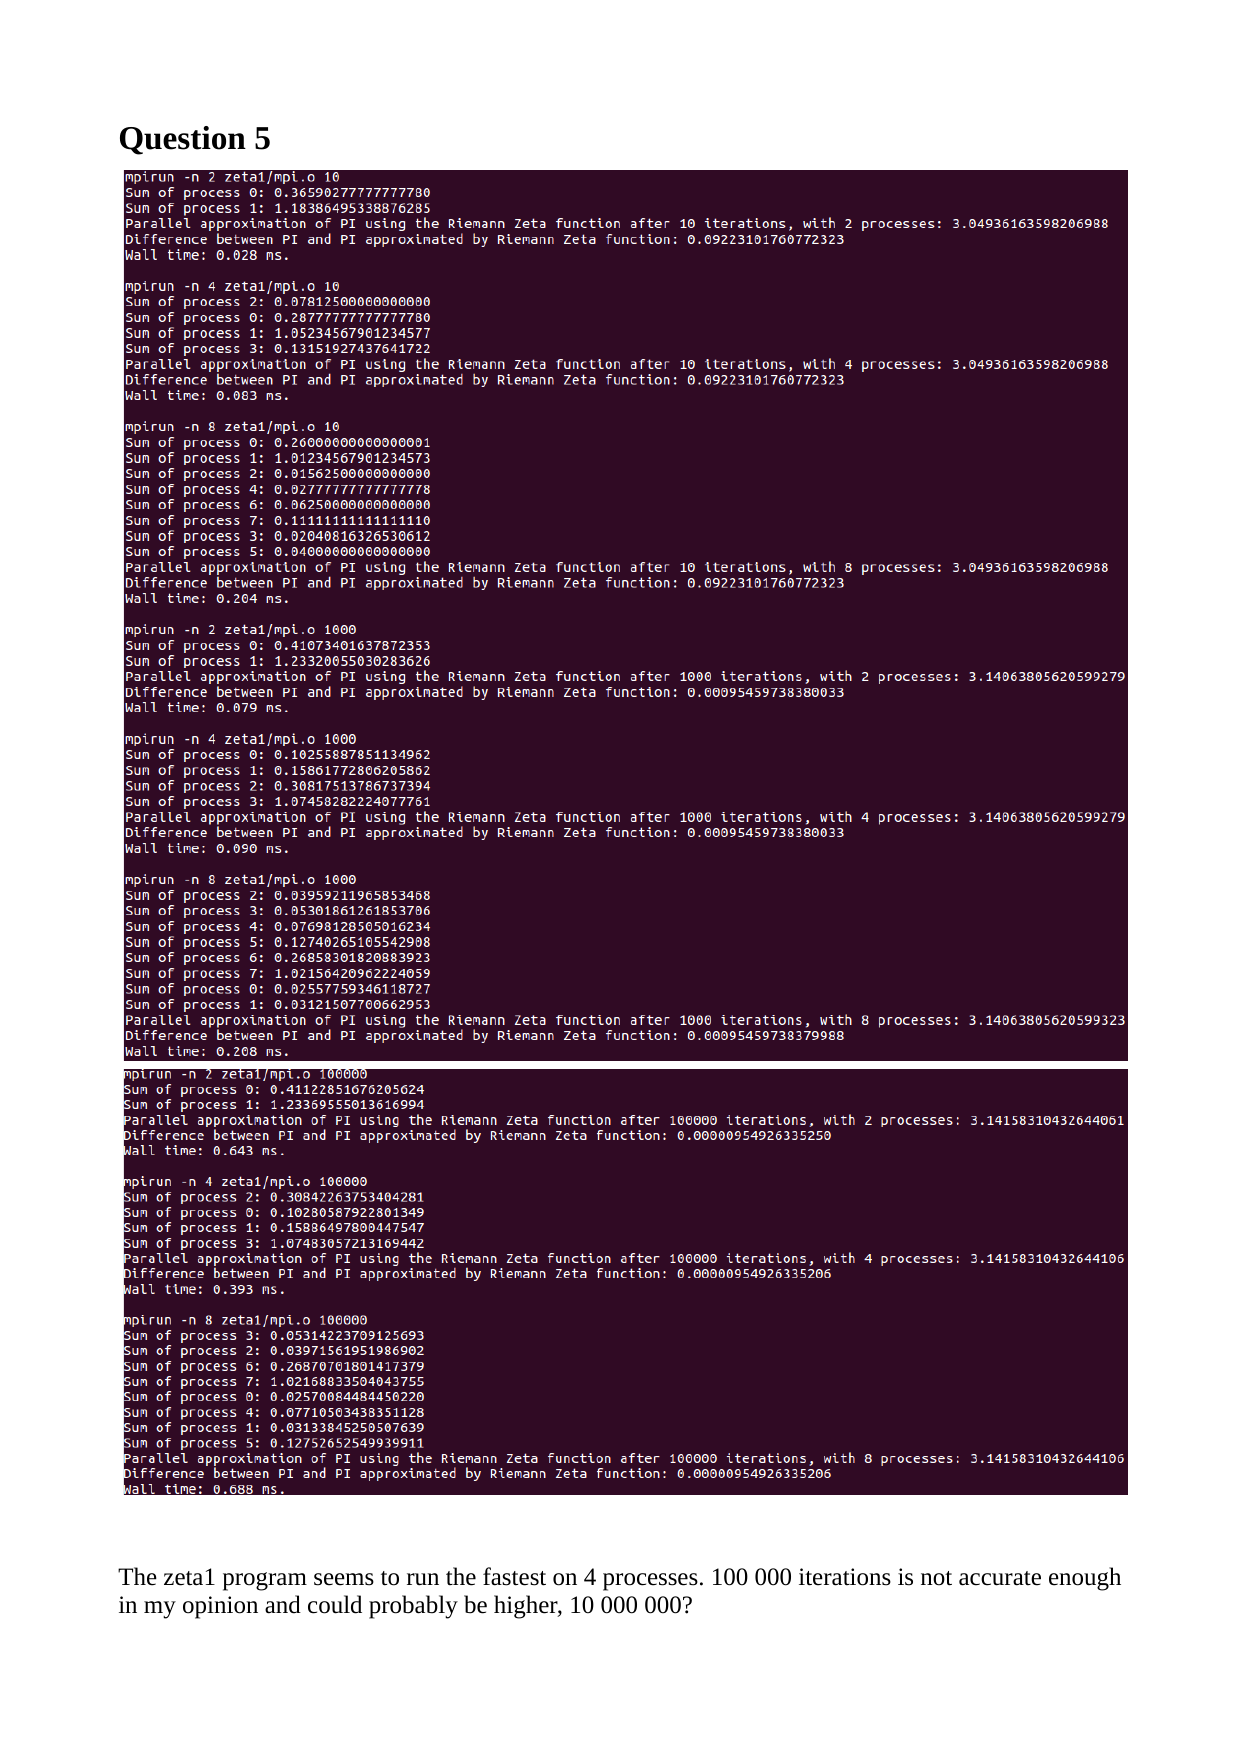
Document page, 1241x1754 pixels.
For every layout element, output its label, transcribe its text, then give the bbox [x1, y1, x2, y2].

text Question 5 [118, 118, 1122, 156]
text The zeta1 program seems to run the fastest on 4 processes. 100 000 iterations is not accurate enough in my opinion and could probably be higher, 10 000 000? [118, 1562, 1122, 1619]
picture [123, 1069, 1128, 1495]
picture [123, 170, 1128, 1061]
